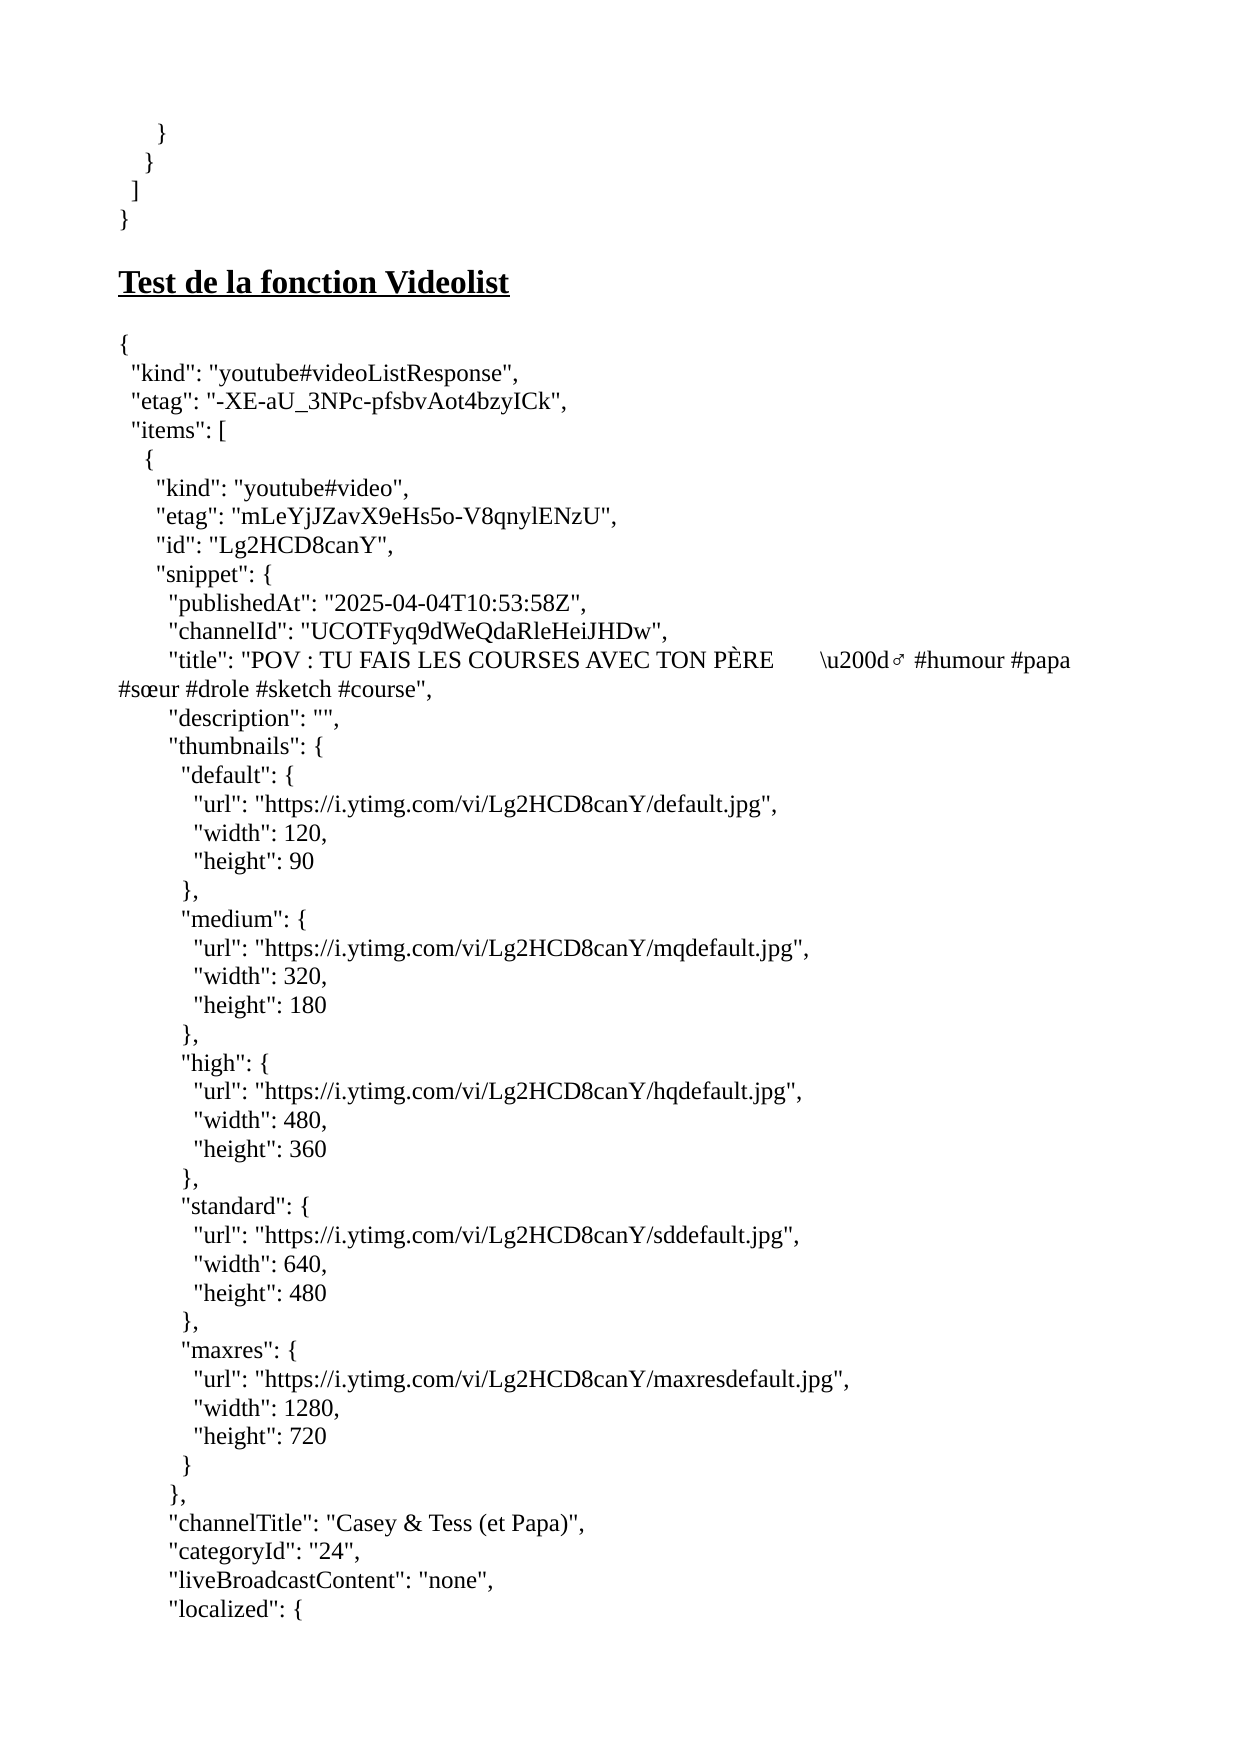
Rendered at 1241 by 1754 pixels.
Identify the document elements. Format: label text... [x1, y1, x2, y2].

text }, [118, 1019, 1122, 1048]
text "etag": "-XE-aU_3NPc-pfsbvAot4bzyICk", [118, 386, 1122, 415]
text } [118, 204, 1122, 233]
text "title": "POV : TU FAIS LES COURSES AVEC TON PÈRE 🤦🏼\u200d♂️ #humour #papa #sœur #drole #sketch #course", [118, 645, 1122, 703]
text "thumbnails": { [118, 731, 1122, 760]
text "items": [ [118, 415, 1122, 444]
text "snippet": { [118, 559, 1122, 588]
text "standard": { [118, 1191, 1122, 1220]
text }, [118, 1479, 1122, 1508]
text "url": "https://i.ytimg.com/vi/Lg2HCD8canY/maxresdefault.jpg", [118, 1364, 1122, 1393]
text "url": "https://i.ytimg.com/vi/Lg2HCD8canY/hqdefault.jpg", [118, 1076, 1122, 1105]
text "localized": { [118, 1594, 1122, 1623]
text "height": 90 [118, 846, 1122, 875]
text "height": 360 [118, 1134, 1122, 1163]
text } [118, 1450, 1122, 1479]
text ] [118, 176, 1122, 204]
text "height": 180 [118, 990, 1122, 1019]
text "width": 480, [118, 1105, 1122, 1134]
text } [118, 147, 1122, 176]
text "categoryId": "24", [118, 1536, 1122, 1565]
text "channelTitle": "Casey & Tess (et Papa)", [118, 1508, 1122, 1536]
text } [118, 118, 1122, 147]
text }, [118, 1163, 1122, 1191]
text "default": { [118, 760, 1122, 789]
text "kind": "youtube#video", [118, 473, 1122, 501]
text "height": 480 [118, 1278, 1122, 1306]
text Test de la fonction Videolist [118, 262, 1122, 300]
text "url": "https://i.ytimg.com/vi/Lg2HCD8canY/mqdefault.jpg", [118, 933, 1122, 961]
text }, [118, 1306, 1122, 1335]
text "width": 320, [118, 961, 1122, 990]
text { [118, 329, 1122, 358]
text "url": "https://i.ytimg.com/vi/Lg2HCD8canY/sddefault.jpg", [118, 1220, 1122, 1249]
text }, [118, 875, 1122, 904]
text "etag": "mLeYjJZavX9eHs5o-V8qnylENzU", [118, 501, 1122, 530]
text { [118, 444, 1122, 473]
text "width": 1280, [118, 1393, 1122, 1421]
text "height": 720 [118, 1421, 1122, 1450]
text "description": "", [118, 703, 1122, 731]
text "channelId": "UCOTFyq9dWeQdaRleHeiJHDw", [118, 616, 1122, 645]
text "high": { [118, 1048, 1122, 1076]
text "publishedAt": "2025-04-04T10:53:58Z", [118, 588, 1122, 616]
text "liveBroadcastContent": "none", [118, 1565, 1122, 1594]
text "url": "https://i.ytimg.com/vi/Lg2HCD8canY/default.jpg", [118, 789, 1122, 818]
text "width": 120, [118, 818, 1122, 846]
text "id": "Lg2HCD8canY", [118, 530, 1122, 559]
text "width": 640, [118, 1249, 1122, 1278]
text "kind": "youtube#videoListResponse", [118, 358, 1122, 386]
text "maxres": { [118, 1335, 1122, 1364]
text "medium": { [118, 904, 1122, 933]
